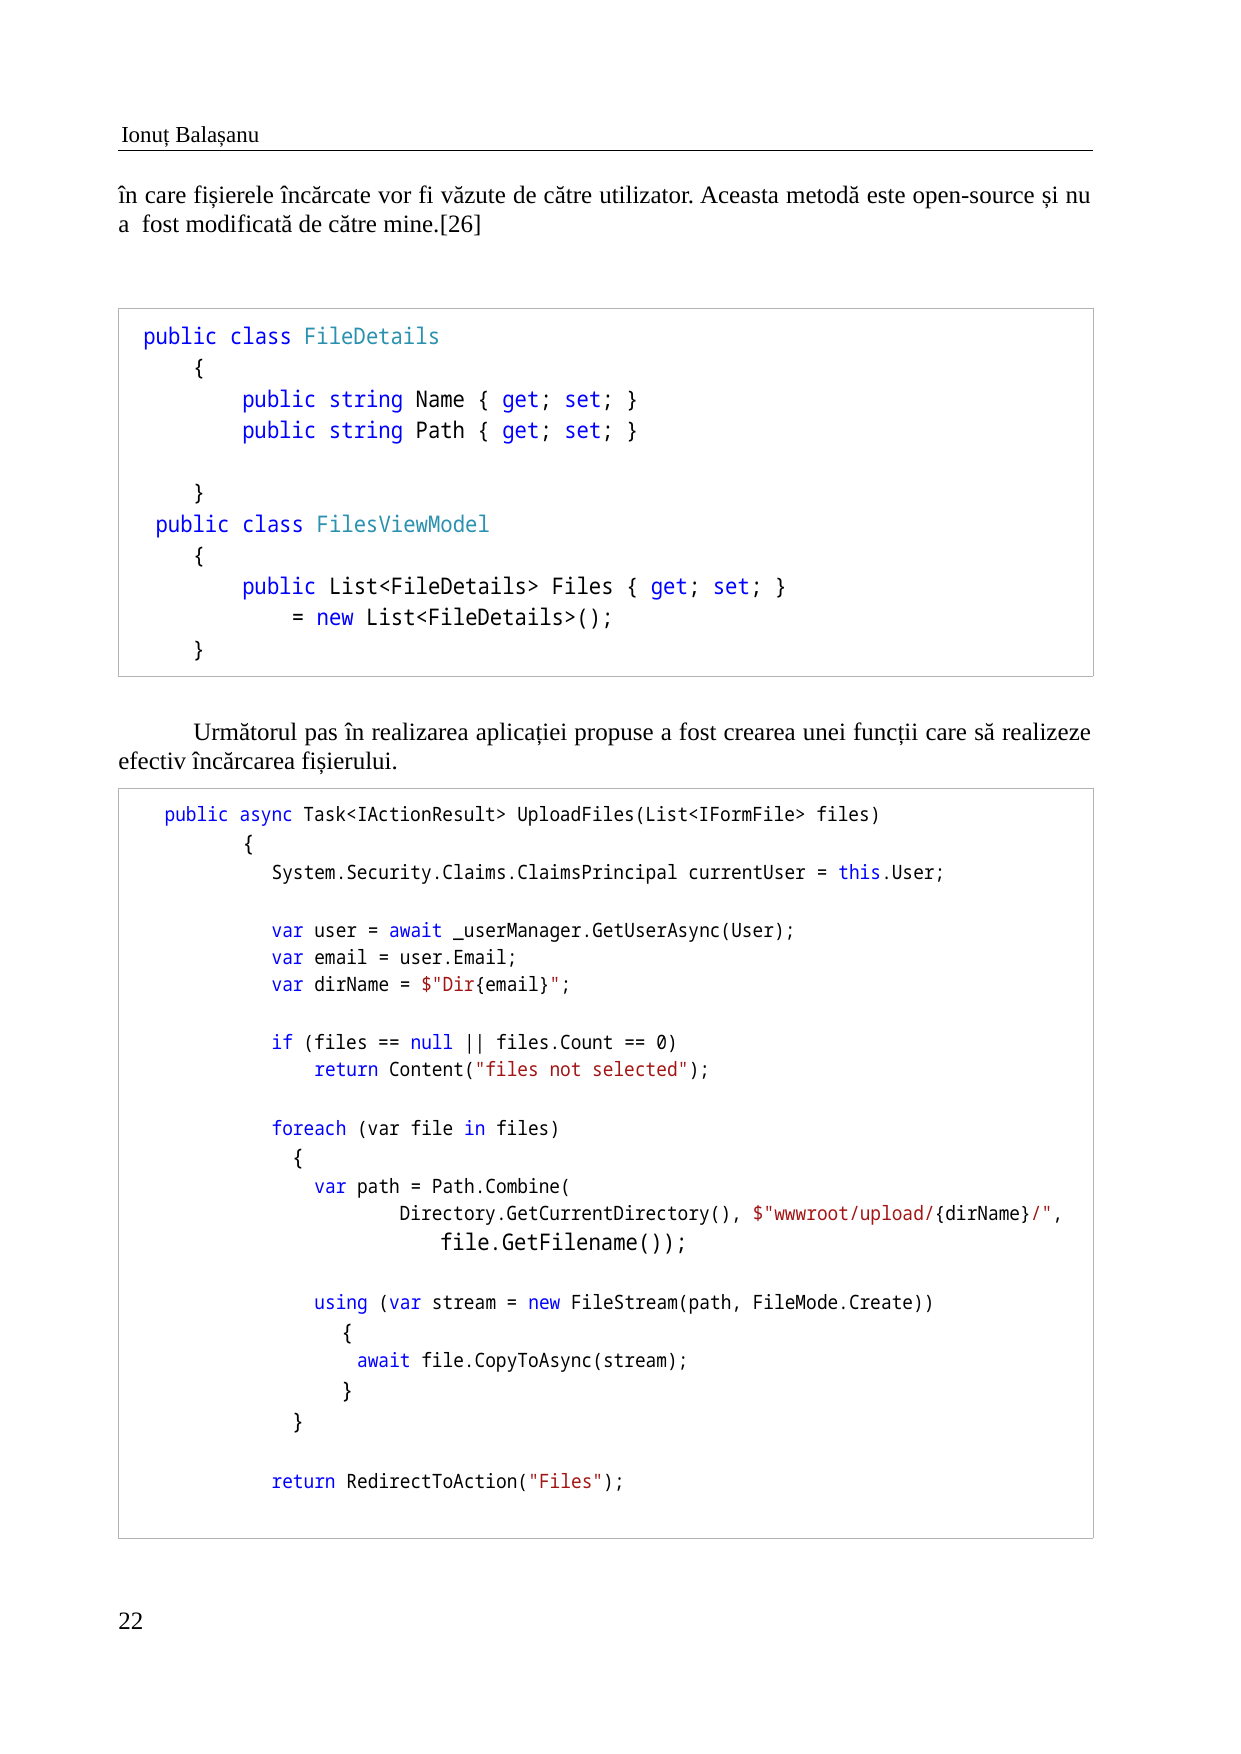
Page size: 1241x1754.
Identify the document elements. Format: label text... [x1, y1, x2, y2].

text return Content("files not selected"); [119, 1043, 1093, 1082]
text public string Name { get; set; } [119, 370, 1093, 401]
text { [119, 339, 1093, 370]
text public class FileDetails [119, 309, 1093, 339]
text În continuare a fost necesară crearea unui model ce va accesa numele și calea către fișierul încărcat. Tot aici s-a creat și o clasă numită FilesViewModel.cs. Aceasta reprezintă modul în care fișierele încărcate vor fi văzute de către utilizator. Aceasta metodă este open-source și nu a fost modificată de către mine.Error: Reference source not found [118, 180, 1093, 238]
text } [119, 1392, 1093, 1436]
text if (files == null || files.Count == 0) [119, 1016, 1093, 1043]
text System.Security.Claims.ClaimsPrincipal currentUser = this.User; [119, 846, 1093, 885]
text Următorul pas în realizarea aplicației propuse a fost crearea unei funcții care să realizeze efectiv încărcarea fișierului. [118, 717, 1093, 775]
text var email = user.Email; [119, 931, 1093, 958]
text } [119, 1361, 1093, 1392]
text } [119, 620, 1093, 676]
text public List<FileDetails> Files { get; set; } [119, 558, 1093, 589]
text Directory.GetCurrentDirectory(), $"wwwroot/upload/{dirName}/", [119, 1186, 1093, 1213]
text await file.CopyToAsync(stream); [119, 1334, 1093, 1361]
text var dirName = $"Dir{email}"; [119, 958, 1093, 997]
text public string Path { get; set; } [119, 401, 1093, 445]
text var user = await _userManager.GetUserAsync(User); [119, 904, 1093, 931]
text var path = Path.Combine( [119, 1159, 1093, 1186]
text { [119, 1128, 1093, 1159]
text public class FilesViewModel [119, 495, 1093, 526]
text = new List<FileDetails>(); [119, 589, 1093, 620]
text using (var stream = new FileStream(path, FileMode.Create)) [119, 1276, 1093, 1303]
text return RedirectToAction("Files"); [119, 1455, 1093, 1494]
text { [119, 814, 1093, 846]
text public async Task<IActionResult> UploadFiles(List<IFormFile> files) [119, 789, 1093, 814]
text { [119, 526, 1093, 558]
text foreach (var file in files) [119, 1101, 1093, 1128]
text { [119, 1303, 1093, 1334]
text } [119, 464, 1093, 495]
text file.GetFilename()); [119, 1213, 1093, 1257]
